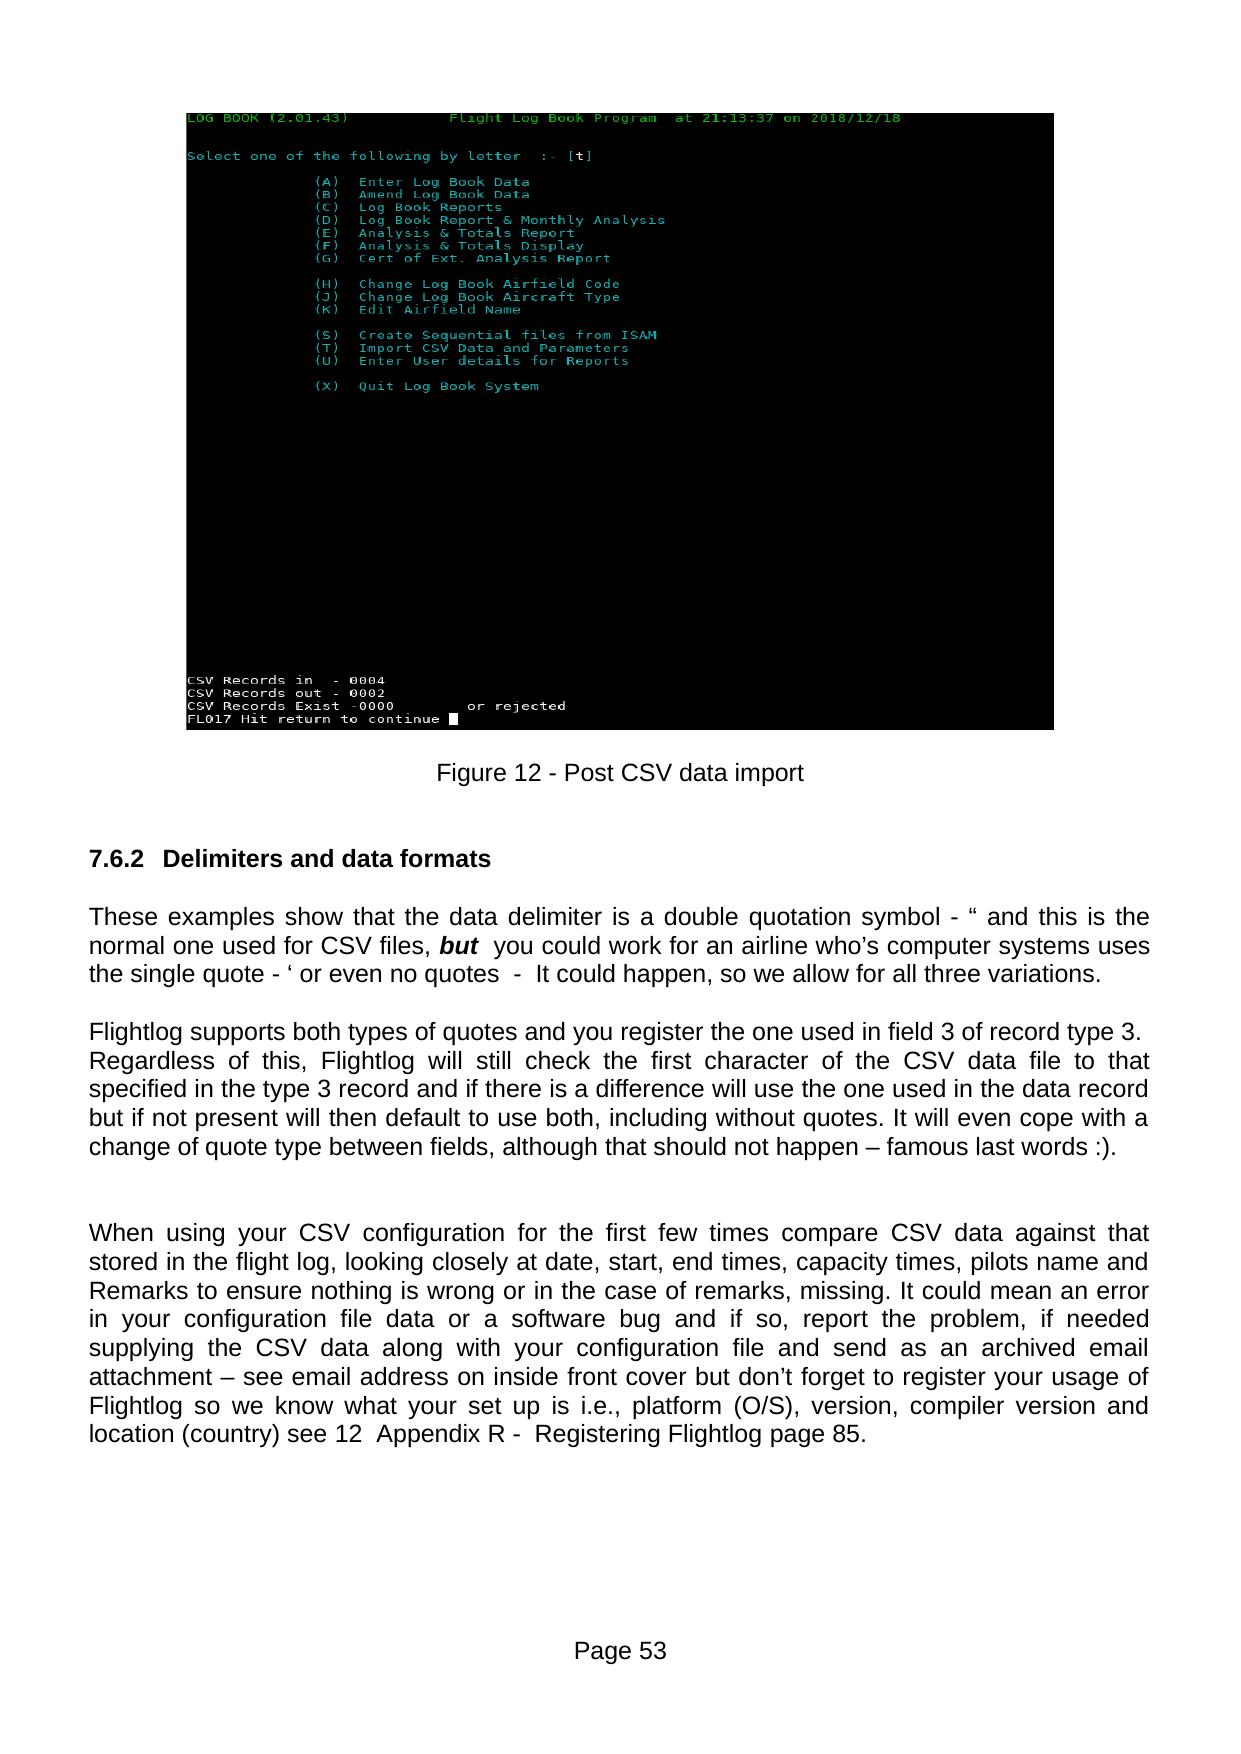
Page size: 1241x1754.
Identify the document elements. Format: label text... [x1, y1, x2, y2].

subtitle Figure 12 - Post CSV data import [88, 758, 1152, 787]
picture [186, 113, 1054, 730]
text Flightlog supports both types of quotes and you register the one used in field 3 of record type 3. [88, 1017, 1152, 1046]
text Regardless of this, Flightlog will still check the first character of the CSV data file to that specified in the type 3 record and if there is a difference will use the one used in the data record but if not present will then default to use both, including without quotes. It will even cope with a change of quote type between fields, although that should not happen – famous last words :). [88, 1046, 1152, 1161]
text These examples show that the data delimiter is a double quotation symbol - “ and this is the normal one used for CSV files, but you could work for an airline who’s computer systems uses the single quote - ‘ or even no quotes - It could happen, so we allow for all three variations. [88, 902, 1152, 988]
text When using your CSV configuration for the first few times compare CSV data against that stored in the flight log, looking closely at date, start, end times, capacity times, pilots name and Remarks to ensure nothing is wrong or in the case of remarks, missing. It could mean an error in your configuration file data or a software bug and if so, report the problem, if needed supplying the CSV data along with your configuration file and send as an archived email attachment – see email address on inside front cover but don’t forget to register your usage of Flightlog so we know what your set up is i.e., platform (O/S), version, compiler version and location (country) see 12 Appendix R - Registering Flightlog page 85. [88, 1218, 1152, 1448]
subtitle Delimiters and data formats [88, 844, 1152, 873]
